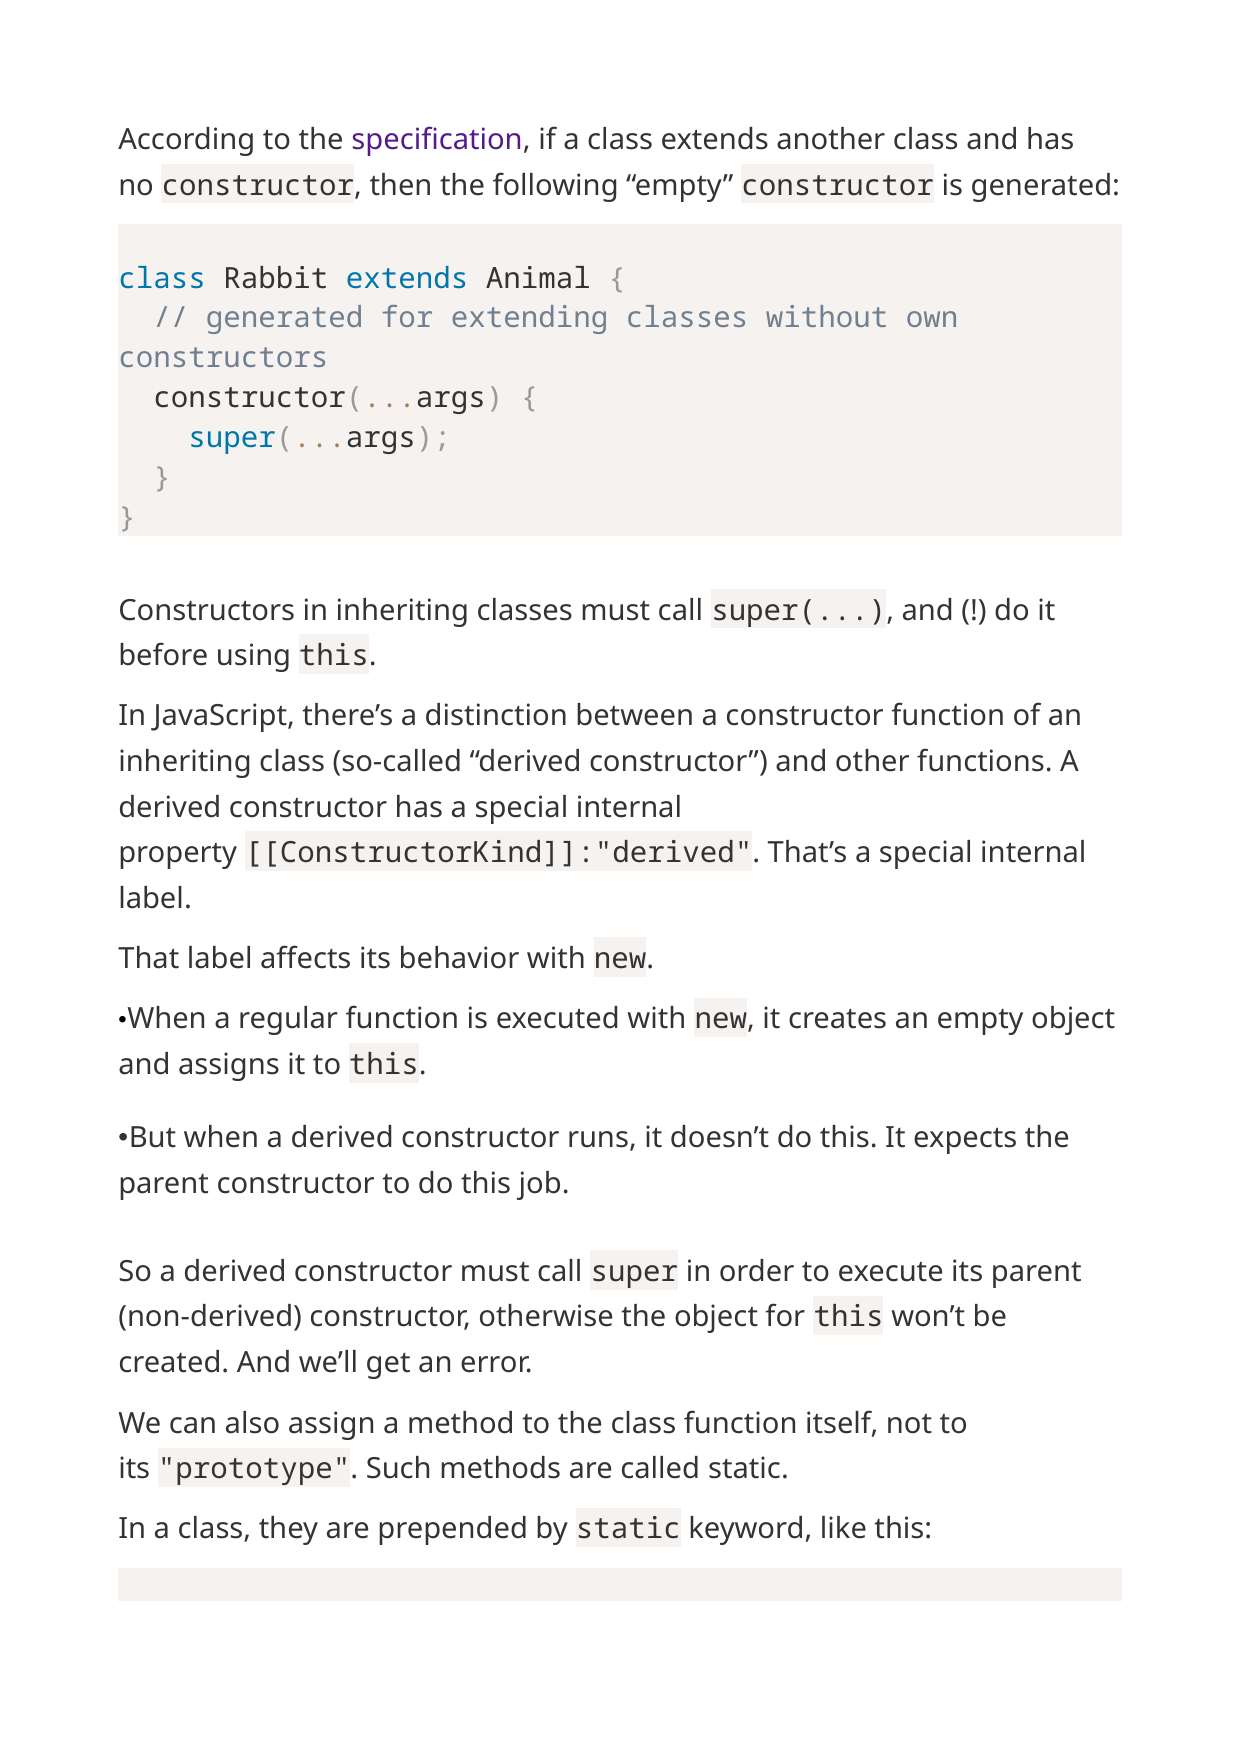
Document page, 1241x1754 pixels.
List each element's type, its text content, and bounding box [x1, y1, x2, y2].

text } [118, 496, 1122, 536]
text In a class, they are prepended by static keyword, like this: [118, 1508, 1122, 1547]
text So a derived constructor must call super in order to execute its parent (non-derived) constructor, otherwise the object for this won’t be created. And we’ll get an error. [118, 1250, 1122, 1381]
text class Rabbit extends Animal { [118, 257, 1122, 297]
text // generated for extending classes without own constructors [118, 297, 1122, 376]
list But when a derived constructor runs, it doesn’t do this. It expects the parent constructor to do this job. [118, 1116, 1122, 1202]
text In JavaScript, there’s a distinction between a constructor function of an inheriting class (so-called “derived constructor”) and other functions. A derived constructor has a special internal property [[ConstructorKind]]:"derived". That’s a special internal label. [118, 694, 1122, 917]
text super(...args); [118, 416, 1122, 456]
text Constructors in inheriting classes must call super(...), and (!) do it before using this. [118, 589, 1122, 674]
text } [118, 456, 1122, 496]
text That label affects its behavior with new. [118, 937, 1122, 977]
text We can also assign a method to the class function itself, not to its "prototype". Such methods are called static. [118, 1402, 1122, 1487]
text According to the specification, if a class extends another class and has no constructor, then the following “empty” constructor is generated: [118, 118, 1122, 203]
list When a regular function is executed with new, it creates an empty object and assigns it to this. [118, 997, 1122, 1083]
text constructor(...args) { [118, 376, 1122, 416]
